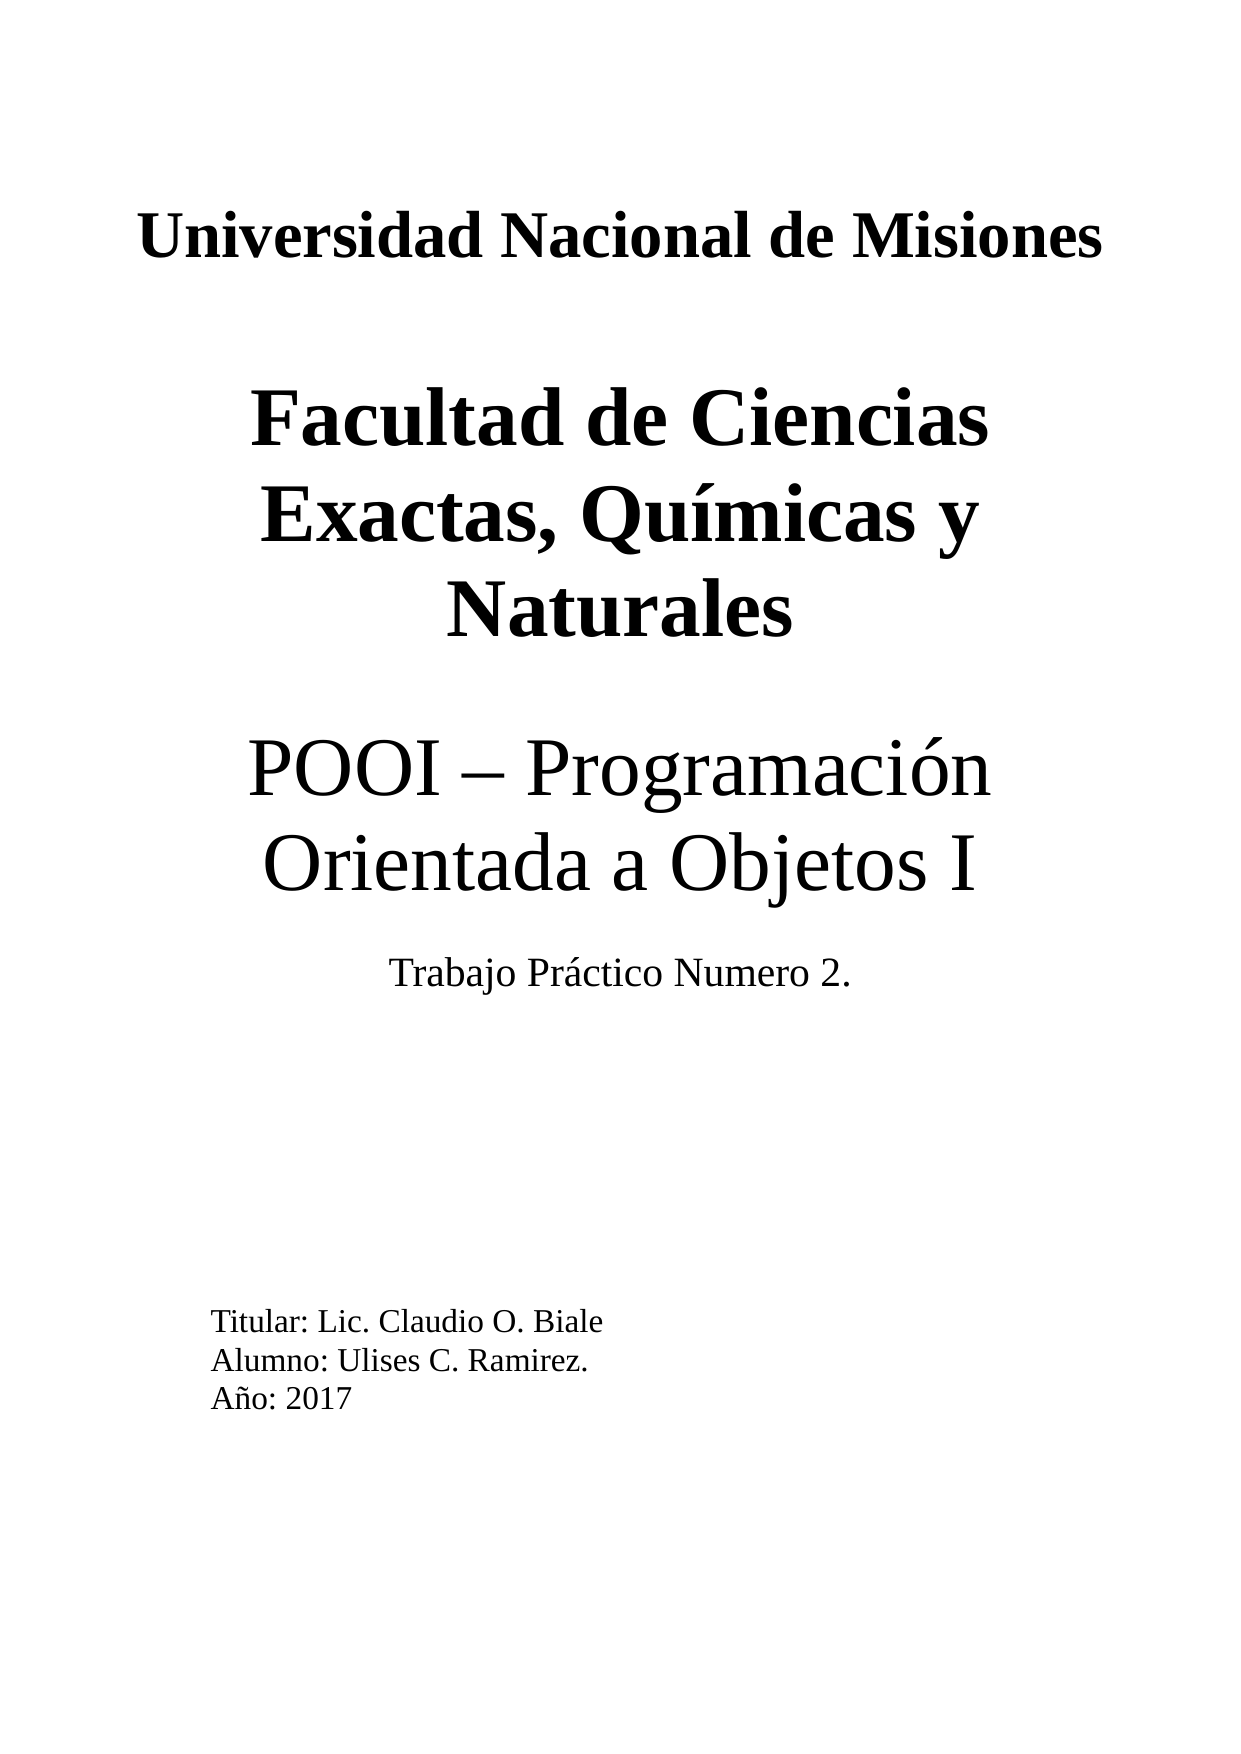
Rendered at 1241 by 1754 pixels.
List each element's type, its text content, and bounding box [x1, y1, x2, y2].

text Alumno: Ulises C. Ramirez. [118, 1340, 1122, 1378]
text Trabajo Práctico Numero 2. [118, 947, 1122, 995]
text Universidad Nacional de Misiones [118, 195, 1122, 271]
text POOI – Programación Orientada a Objetos I [118, 717, 1122, 909]
text Año: 2017 [118, 1378, 1122, 1417]
text Titular: Lic. Claudio O. Biale [118, 1302, 1122, 1340]
text Facultad de Ciencias Exactas, Químicas y Naturales [118, 367, 1122, 655]
